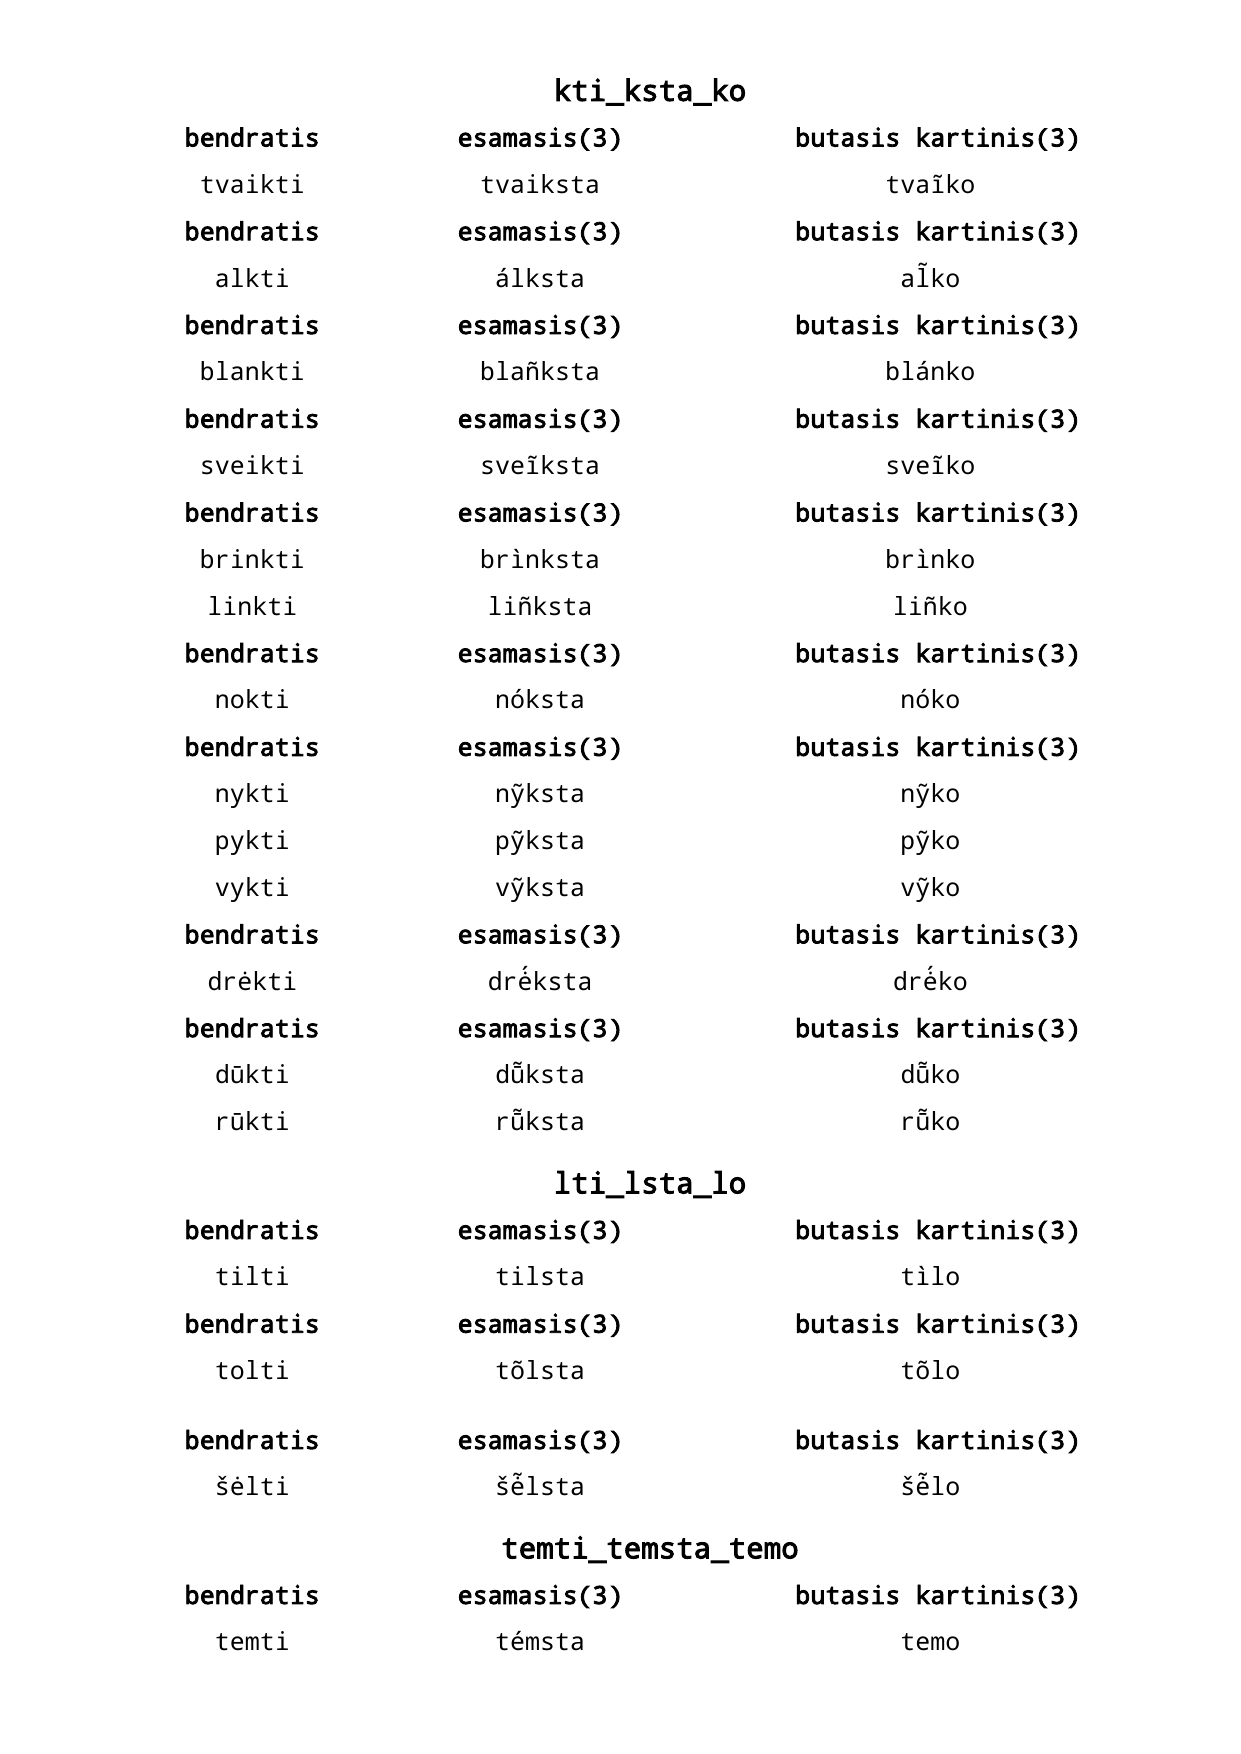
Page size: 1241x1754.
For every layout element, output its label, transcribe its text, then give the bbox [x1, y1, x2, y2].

table_header esamasis(3) [386, 495, 694, 542]
table_cell šė̃lo [694, 1470, 1181, 1517]
table_header esamasis(3) [386, 636, 694, 683]
table_cell sveikti [118, 449, 386, 495]
table_cell vỹko [694, 870, 1181, 917]
table_cell al̃ko [694, 261, 1181, 308]
table_header butasis kartinis(3) [694, 1423, 1181, 1470]
table_cell tilsta [386, 1260, 694, 1307]
table_header esamasis(3) [386, 402, 694, 448]
table_cell rū̃ksta [386, 1105, 694, 1152]
table_cell témsta [386, 1625, 694, 1672]
table_cell tõlsta [386, 1354, 694, 1400]
table_cell tolti [118, 1354, 386, 1400]
table_header esamasis(3) [386, 1011, 694, 1058]
table_header bendratis [118, 730, 386, 777]
table_cell liñksta [386, 589, 694, 636]
table_header esamasis(3) [386, 308, 694, 355]
table_cell dū̃ko [694, 1058, 1181, 1105]
table_header esamasis(3) [386, 1578, 694, 1625]
table_header esamasis(3) [386, 120, 694, 167]
table_cell sveĩksta [386, 449, 694, 495]
table_cell šė̃lsta [386, 1470, 694, 1517]
table_header bendratis [118, 120, 386, 167]
table_cell tilti [118, 1260, 386, 1307]
table_cell temo [694, 1625, 1181, 1672]
table_header bendratis [118, 308, 386, 355]
table_cell alkti [118, 261, 386, 308]
table_header esamasis(3) [386, 214, 694, 261]
table_header bendratis [118, 402, 386, 448]
table_header butasis kartinis(3) [694, 636, 1181, 683]
table_header butasis kartinis(3) [694, 495, 1181, 542]
table_cell tõlo [694, 1354, 1181, 1400]
table_cell [118, 1400, 386, 1423]
table_cell nykti [118, 777, 386, 823]
table_cell dūkti [118, 1058, 386, 1105]
table_cell rū̃ko [694, 1105, 1181, 1152]
table_header butasis kartinis(3) [694, 402, 1181, 448]
table_header butasis kartinis(3) [694, 1011, 1181, 1058]
table_cell drė́ksta [386, 964, 694, 1011]
table_header bendratis [118, 1307, 386, 1353]
table_cell drė́ko [694, 964, 1181, 1011]
table_header butasis kartinis(3) [694, 917, 1181, 964]
table_cell nóksta [386, 683, 694, 730]
table_header bendratis [118, 214, 386, 261]
table_header esamasis(3) [386, 730, 694, 777]
table_header butasis kartinis(3) [694, 1578, 1181, 1625]
table_cell brìnksta [386, 542, 694, 589]
table_cell pykti [118, 824, 386, 870]
table_cell [694, 1400, 1181, 1423]
table_header esamasis(3) [386, 917, 694, 964]
table_cell [386, 1400, 694, 1423]
table_cell nỹksta [386, 777, 694, 823]
table_cell nokti [118, 683, 386, 730]
table_cell tvaikti [118, 167, 386, 214]
table_cell vỹksta [386, 870, 694, 917]
table_header bendratis [118, 917, 386, 964]
table_header butasis kartinis(3) [694, 730, 1181, 777]
table_cell pỹko [694, 824, 1181, 870]
table_header esamasis(3) [386, 1307, 694, 1353]
table_header butasis kartinis(3) [694, 308, 1181, 355]
table_cell temti [118, 1625, 386, 1672]
table_cell sveĩko [694, 449, 1181, 495]
table_cell tìlo [694, 1260, 1181, 1307]
table_header butasis kartinis(3) [694, 120, 1181, 167]
table_cell liñko [694, 589, 1181, 636]
table_cell tvaĩko [694, 167, 1181, 214]
table_header butasis kartinis(3) [694, 214, 1181, 261]
table_cell dū̃ksta [386, 1058, 694, 1105]
table_header bendratis [118, 1423, 386, 1470]
table_header bendratis [118, 1011, 386, 1058]
table_cell linkti [118, 589, 386, 636]
table_header esamasis(3) [386, 1213, 694, 1260]
table_cell pỹksta [386, 824, 694, 870]
table_cell šėlti [118, 1470, 386, 1517]
table_cell blañksta [386, 355, 694, 402]
subtitle lti_lsta_lo [118, 1166, 1181, 1200]
table_cell rūkti [118, 1105, 386, 1152]
table_cell brìnko [694, 542, 1181, 589]
table_header butasis kartinis(3) [694, 1213, 1181, 1260]
subtitle temti_temsta_temo [118, 1531, 1181, 1565]
subtitle kti_ksta_ko [118, 74, 1181, 108]
table_header bendratis [118, 1578, 386, 1625]
table_header bendratis [118, 636, 386, 683]
table_cell nóko [694, 683, 1181, 730]
table_cell blánko [694, 355, 1181, 402]
table_cell vykti [118, 870, 386, 917]
table_header bendratis [118, 1213, 386, 1260]
table_header esamasis(3) [386, 1423, 694, 1470]
table_cell álksta [386, 261, 694, 308]
table_header butasis kartinis(3) [694, 1307, 1181, 1353]
table_cell blankti [118, 355, 386, 402]
table_cell nỹko [694, 777, 1181, 823]
table_cell brinkti [118, 542, 386, 589]
table_cell drėkti [118, 964, 386, 1011]
table_header bendratis [118, 495, 386, 542]
table_cell tvaiksta [386, 167, 694, 214]
